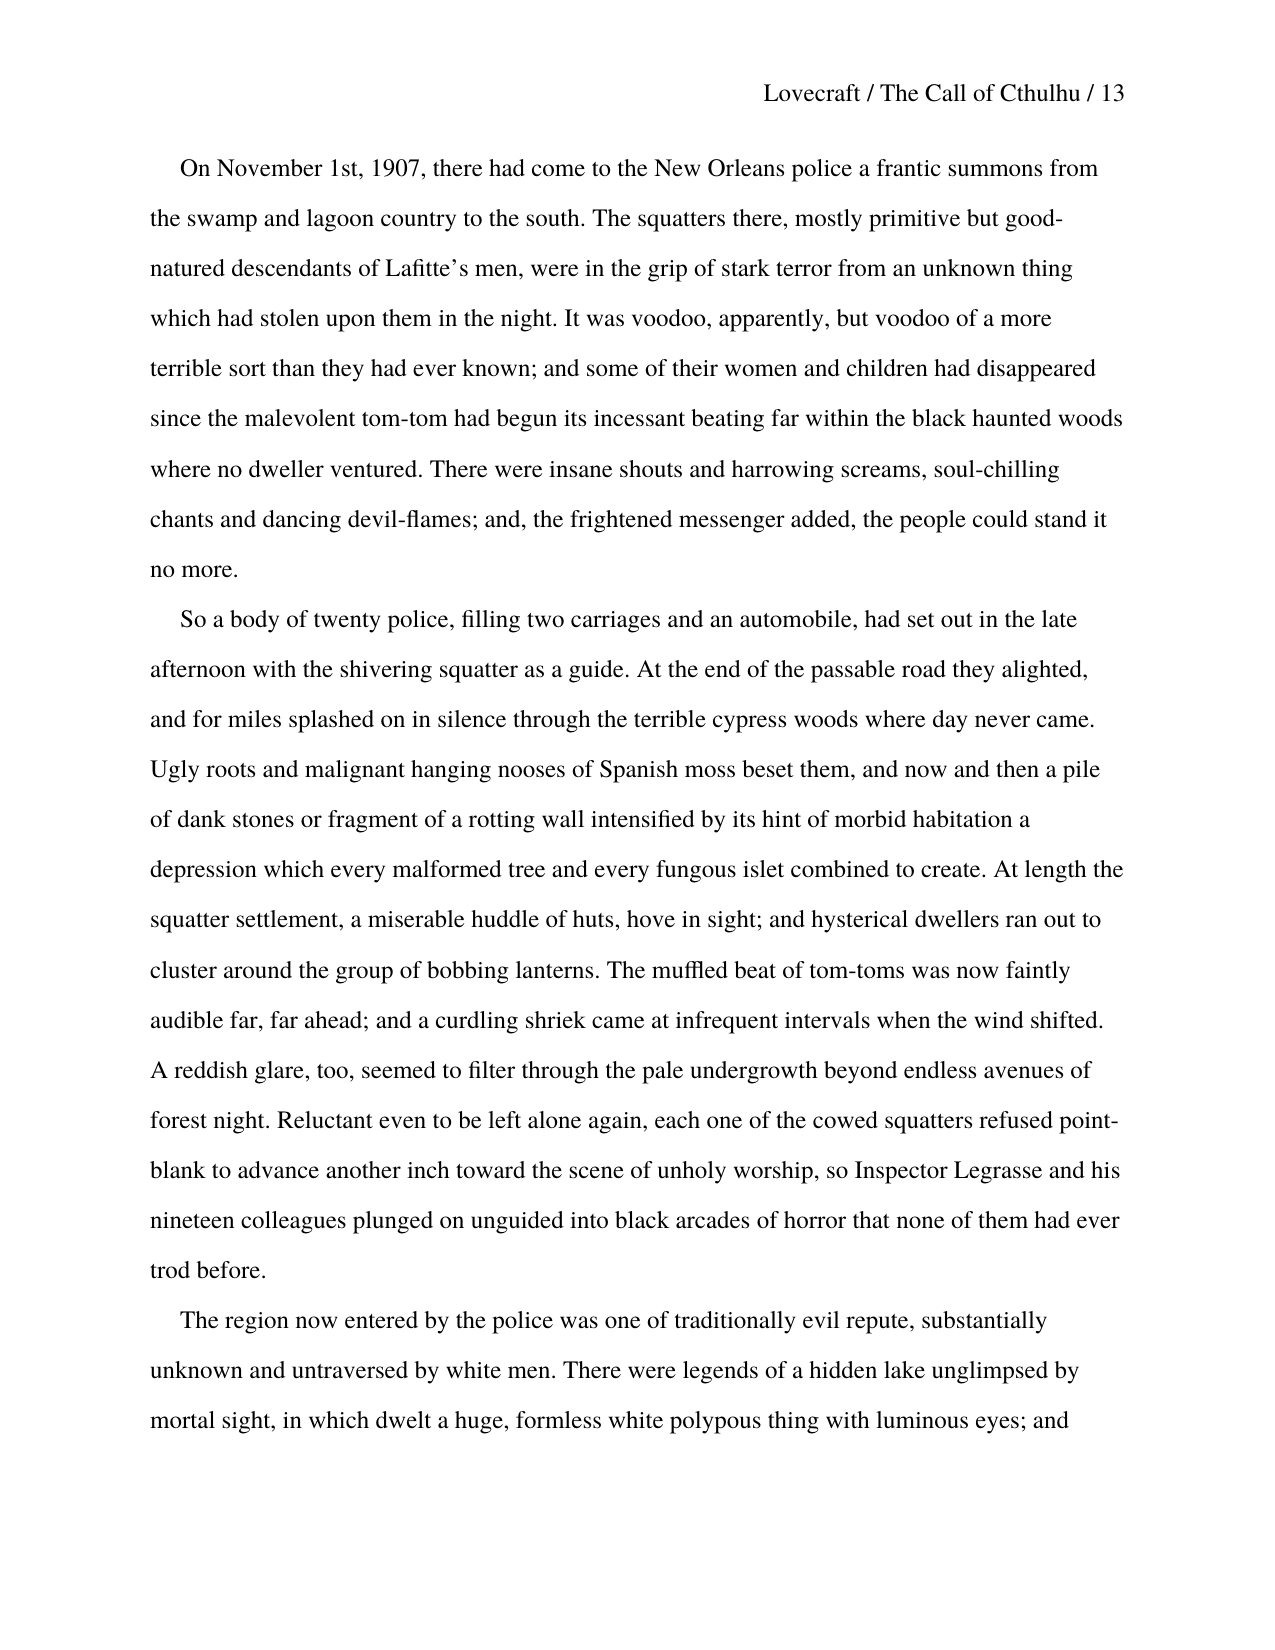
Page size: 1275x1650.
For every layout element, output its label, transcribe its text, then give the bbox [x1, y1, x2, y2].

text On November 1st, 1907, there had come to the New Orleans police a frantic summons from the swamp and lagoon country to the south. The squatters there, mostly primitive but good-natured descendants of Lafitte’s men, were in the grip of stark terror from an unknown thing which had stolen upon them in the night. It was voodoo, apparently, but voodoo of a more terrible sort than they had ever known; and some of their women and children had disappeared since the malevolent tom-tom had begun its incessant beating far within the black haunted woods where no dweller ventured. There were insane shouts and harrowing screams, soul-chilling chants and dancing devil-flames; and, the frightened messenger added, the people could stand it no more. [150, 150, 1125, 584]
text So a body of twenty police, filling two carriages and an automobile, had set out in the late afternoon with the shivering squatter as a guide. At the end of the passable road they alighted, and for miles splashed on in silence through the terrible cypress woods where day never came. Ugly roots and malignant hanging nooses of Spanish moss beset them, and now and then a pile of dank stones or fragment of a rotting wall intensified by its hint of morbid habitation a depression which every malformed tree and every fungous islet combined to create. At length the squatter settlement, a miserable huddle of huts, hove in sight; and hysterical dwellers ran out to cluster around the group of bobbing lanterns. The muffled beat of tom-toms was now faintly audible far, far ahead; and a curdling shriek came at infrequent intervals when the wind shifted. A reddish glare, too, seemed to filter through the pale undergrowth beyond endless avenues of forest night. Reluctant even to be left alone again, each one of the cowed squatters refused point-blank to advance another inch toward the scene of unholy worship, so Inspector Legrasse and his nineteen colleagues plunged on unguided into black arcades of horror that none of them had ever trod before. [150, 601, 1125, 1286]
text The region now entered by the police was one of traditionally evil repute, substantially unknown and untraversed by white men. There were legends of a hidden lake unglimpsed by mortal sight, in which dwelt a huge, formless white polypous thing with luminous eyes; and [150, 1302, 1125, 1436]
